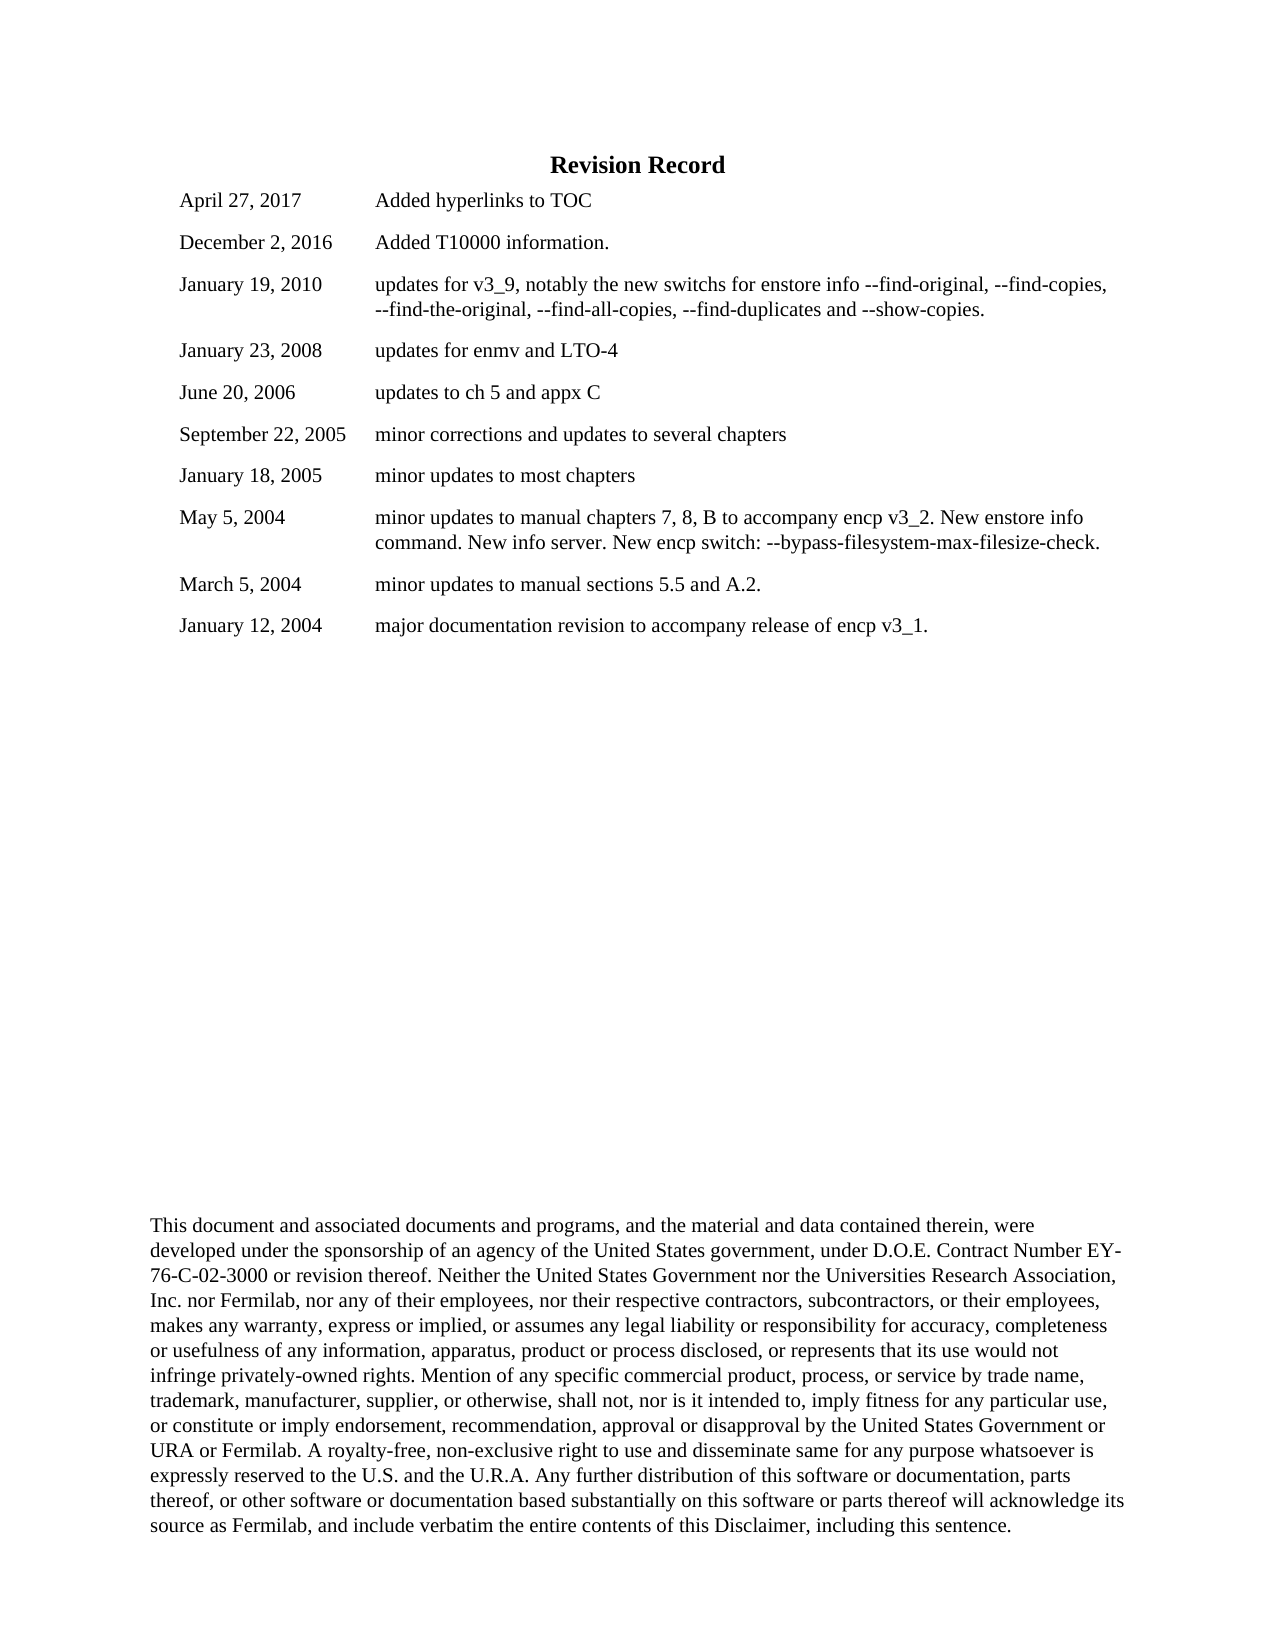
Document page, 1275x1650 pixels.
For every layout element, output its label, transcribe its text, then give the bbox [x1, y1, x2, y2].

list September 22, 2005 minor corrections and updates to several chapters [179, 421, 1125, 446]
list January 23, 2008 updates for enmv and LTO-4 [179, 337, 1125, 362]
list December 2, 2016 Added T10000 information. [179, 229, 1125, 254]
list May 5, 2004 minor updates to manual chapters 7, 8, B to accompany encp v3_2. New enstore info command. New info server. New encp switch: --bypass-filesystem-max-filesize-check. [179, 504, 1125, 554]
text Revision Record [150, 150, 1125, 179]
list June 20, 2006 updates to ch 5 and appx C [179, 379, 1125, 404]
list March 5, 2004 minor updates to manual sections 5.5 and A.2. [179, 571, 1125, 596]
list January 18, 2005 minor updates to most chapters [179, 462, 1125, 487]
list January 12, 2004 major documentation revision to accompany release of encp v3_1. [179, 612, 1125, 637]
list April 27, 2017 Added hyperlinks to TOC [179, 187, 1125, 212]
list January 19, 2010 updates for v3_9, notably the new switchs for enstore info --find-original, --find-copies, --find-the-original, --find-all-copies, --find-duplicates and --show-copies. [179, 271, 1125, 321]
